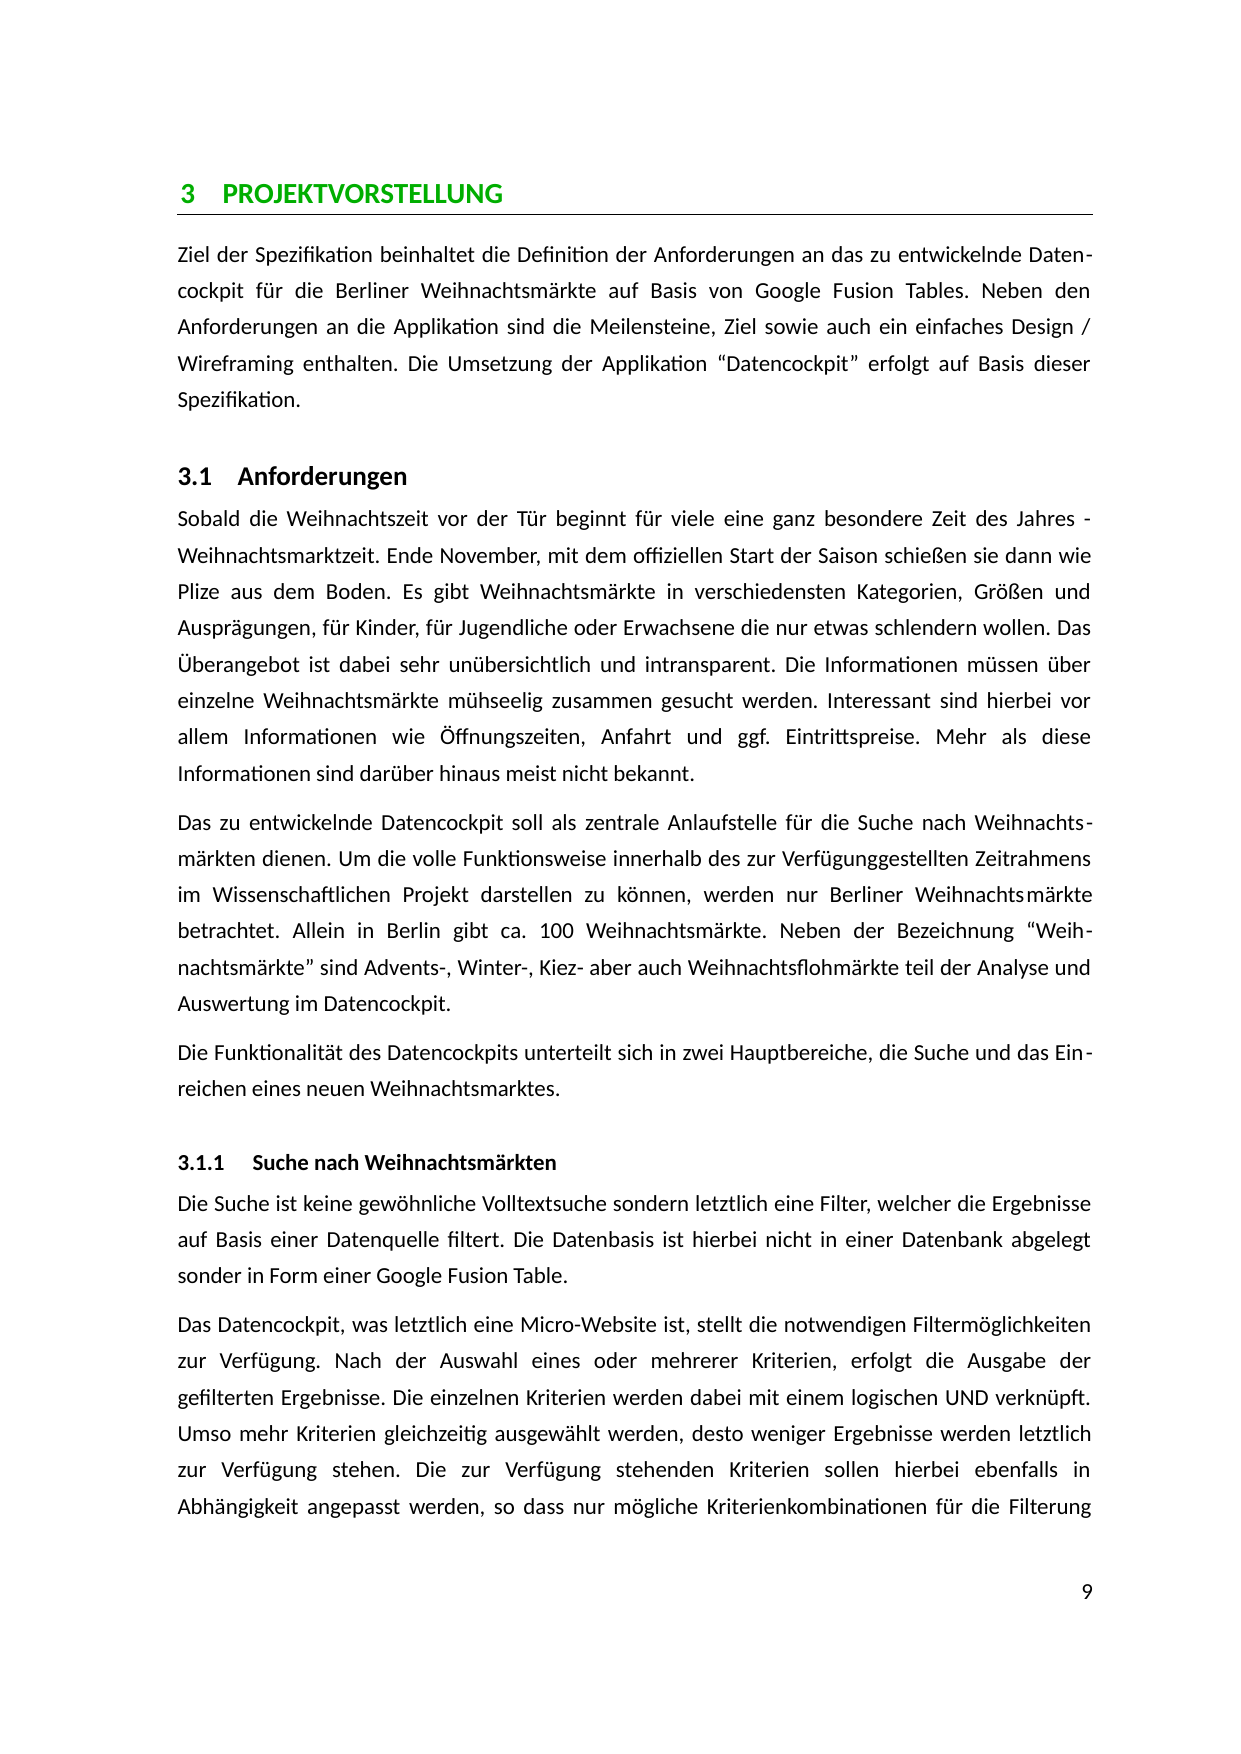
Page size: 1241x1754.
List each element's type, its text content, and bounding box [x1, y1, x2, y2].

text Die Funktionalität des Datencockpits unterteilt sich in zwei Hauptbereiche, die Suche und das Ein­reichen eines neuen Weihnachtsmarktes. [177, 1038, 1093, 1102]
text Das Datencockpit, was letztlich eine Micro-Website ist, stellt die notwendigen Filtermöglichkeiten zur Verfügung. Nach der Auswahl eines oder mehrerer Kriterien, erfolgt die Ausgabe der gefilterten Ergebnisse. Die einzelnen Kriterien werden dabei mit einem logischen UND verknüpft. Umso mehr Kriterien gleichzeitig ausgewählt werden, desto weniger Ergebnisse werden letztlich zur Verfügung stehen. Die zur Verfügung stehenden Kriterien sollen hierbei ebenfalls in Abhängigkeit angepasst werden, so dass nur mögliche Kriterienkombinationen für die Filterung [177, 1310, 1093, 1520]
text Sobald die Weihnachtszeit vor der Tür beginnt für viele eine ganz besondere Zeit des Jahres - Weih­nachtsmarktzeit. Ende November, mit dem offiziellen Start der Saison schießen sie dann wie Plize aus dem Boden. Es gibt Weihnachtsmärkte in verschiedensten Kategorien, Größen und Ausprägun­gen, für Kinder, für Jugendliche oder Erwachsene die nur etwas schlendern wollen. Das Überange­bot ist dabei sehr unübersichtlich und intransparent. Die Informationen müssen über einzelne Weihnachtsmärkte mühseelig zusammen gesucht werden. Interessant sind hierbei vor allem Infor­mationen wie Öffnungszeiten, Anfahrt und ggf. Eintrittspreise. Mehr als diese Informationen sind darüber hinaus meist nicht bekannt. [177, 504, 1093, 787]
subtitle Suche nach Weihnachtsmärkten [177, 1148, 1093, 1176]
text Die Suche ist keine gewöhnliche Volltextsuche sondern letztlich eine Filter, welcher die Ergebnisse auf Basis einer Datenquelle filtert. Die Datenbasis ist hierbei nicht in einer Datenbank abgelegt sonder in Form einer Google Fusion Table. [177, 1189, 1093, 1289]
text Das zu entwickelnde Datencockpit soll als zentrale Anlaufstelle für die Suche nach Weihnachts­märkten dienen. Um die volle Funktionsweise innerhalb des zur Verfügunggestellten Zeitrahmens im Wissenschaftlichen Projekt darstellen zu können, werden nur Berliner Weihnachts­märkte betrachtet. Allein in Berlin gibt ca. 100 Weihnachtsmärkte. Neben der Bezeichnung “Weih­nachtsmärkte” sind Advents-, Winter-, Kiez- aber auch Weihnachtsflohmärkte teil der Analyse und Auswertung im Datencockpit. [177, 808, 1093, 1017]
text Ziel der Spezifikation beinhaltet die Definition der Anforderungen an das zu entwickelnde Daten­cockpit für die Berliner Weihnachtsmärkte auf Basis von Google Fusion Tables. Neben den Anforde­rungen an die Applikation sind die Meilensteine, Ziel sowie auch ein einfaches Design / Wi­reframing enthalten. Die Umsetzung der Applikation “Datencockpit” erfolgt auf Basis dieser Spezi­fikation. [177, 240, 1093, 413]
subtitle Projektvorstellung [177, 172, 1093, 214]
subtitle Anforderungen [177, 459, 1093, 492]
